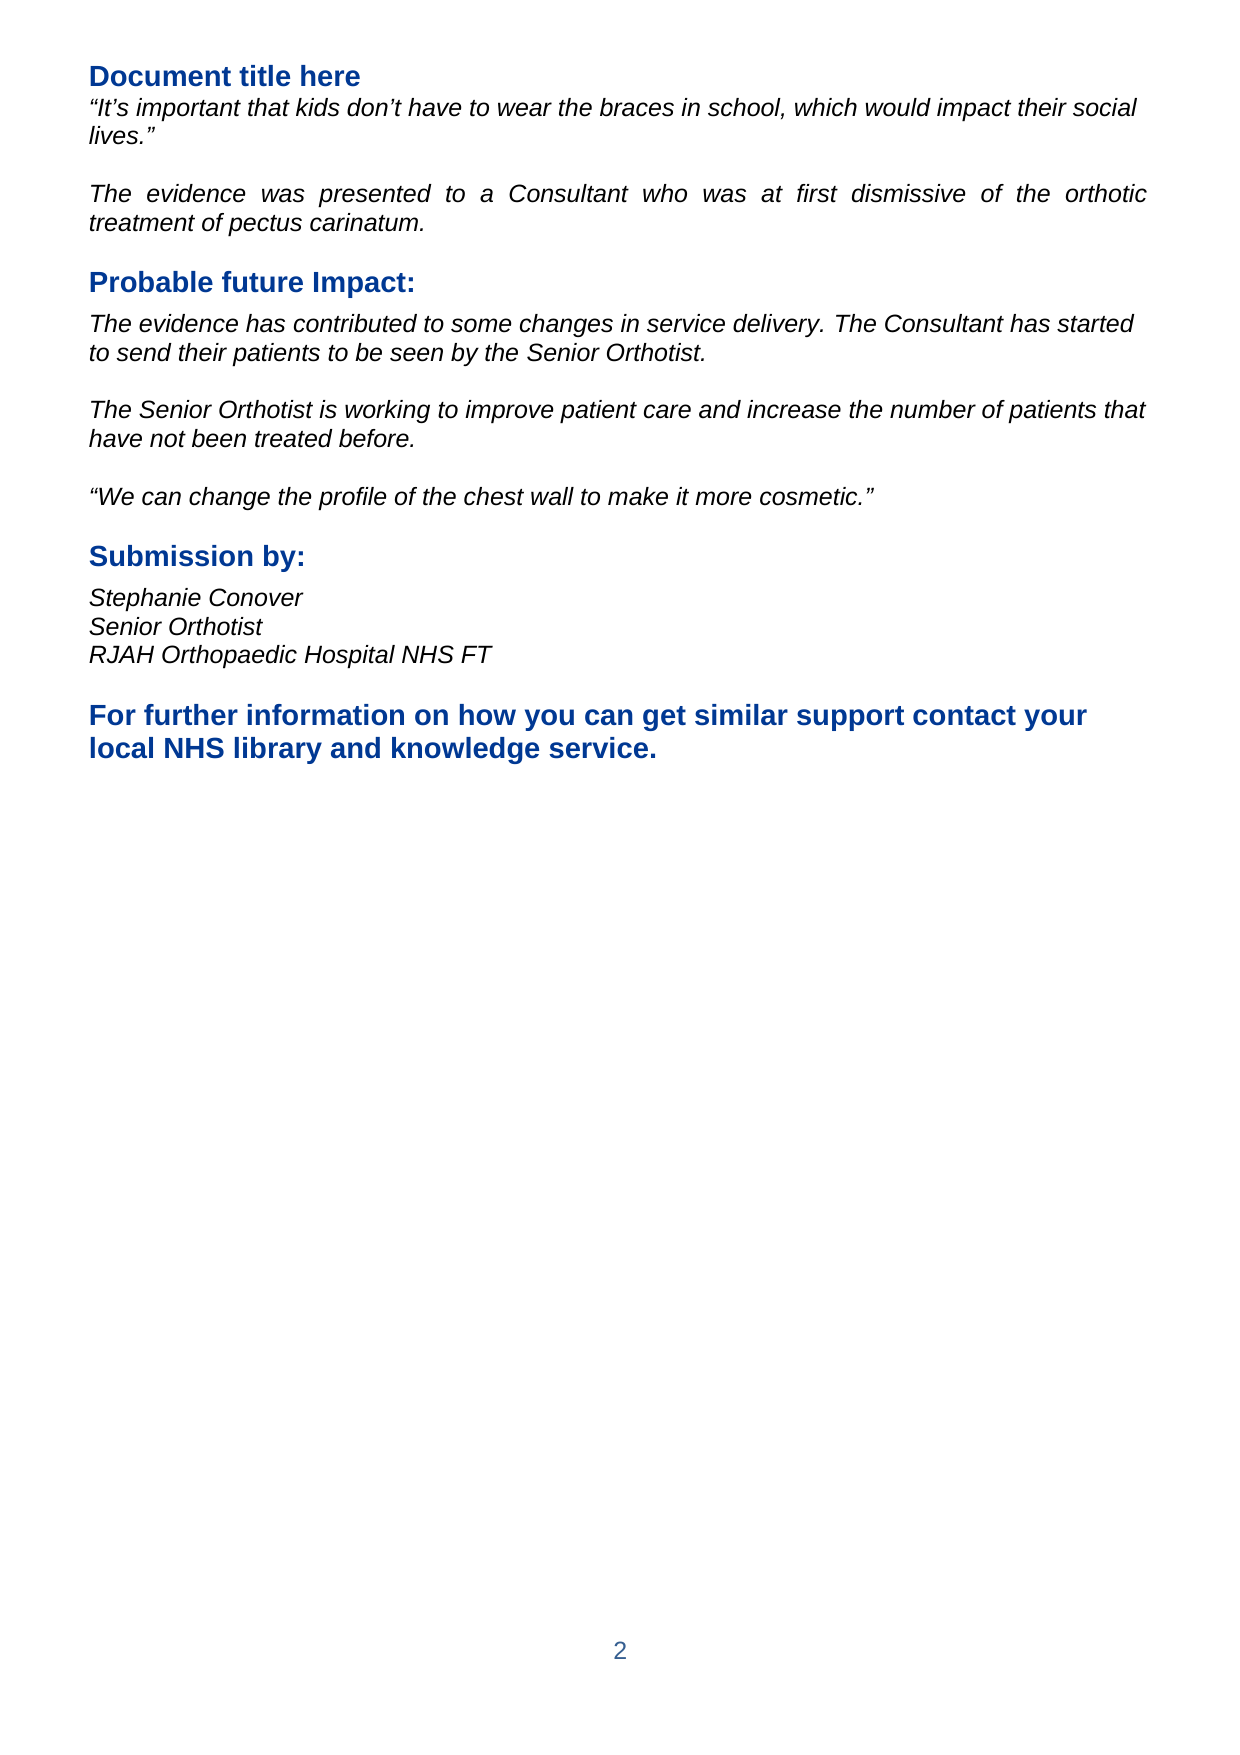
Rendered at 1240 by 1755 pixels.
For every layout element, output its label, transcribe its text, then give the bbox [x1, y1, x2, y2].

text “It’s important that kids don’t have to wear the braces in school, which would impact their social lives.” [89, 93, 1151, 150]
text The Senior Orthotist is working to improve patient care and increase the number of patients that have not been treated before. [89, 395, 1151, 453]
text “We can change the profile of the chest wall to make it more cosmetic.” [89, 482, 1151, 510]
subtitle Probable future Impact: [89, 265, 1151, 299]
text The evidence was presented to a Consultant who was at first dismissive of the orthotic treatment of pectus carinatum. [89, 179, 1151, 236]
text Stephanie Conover Senior Orthotist RJAH Orthopaedic Hospital NHS FT [89, 583, 1151, 669]
subtitle For further information on how you can get similar support contact your local NHS library and knowledge service. [89, 698, 1151, 765]
subtitle Submission by: [89, 539, 1151, 573]
text The evidence has contributed to some changes in service delivery. The Consultant has started to send their patients to be seen by the Senior Orthotist. [89, 309, 1151, 367]
